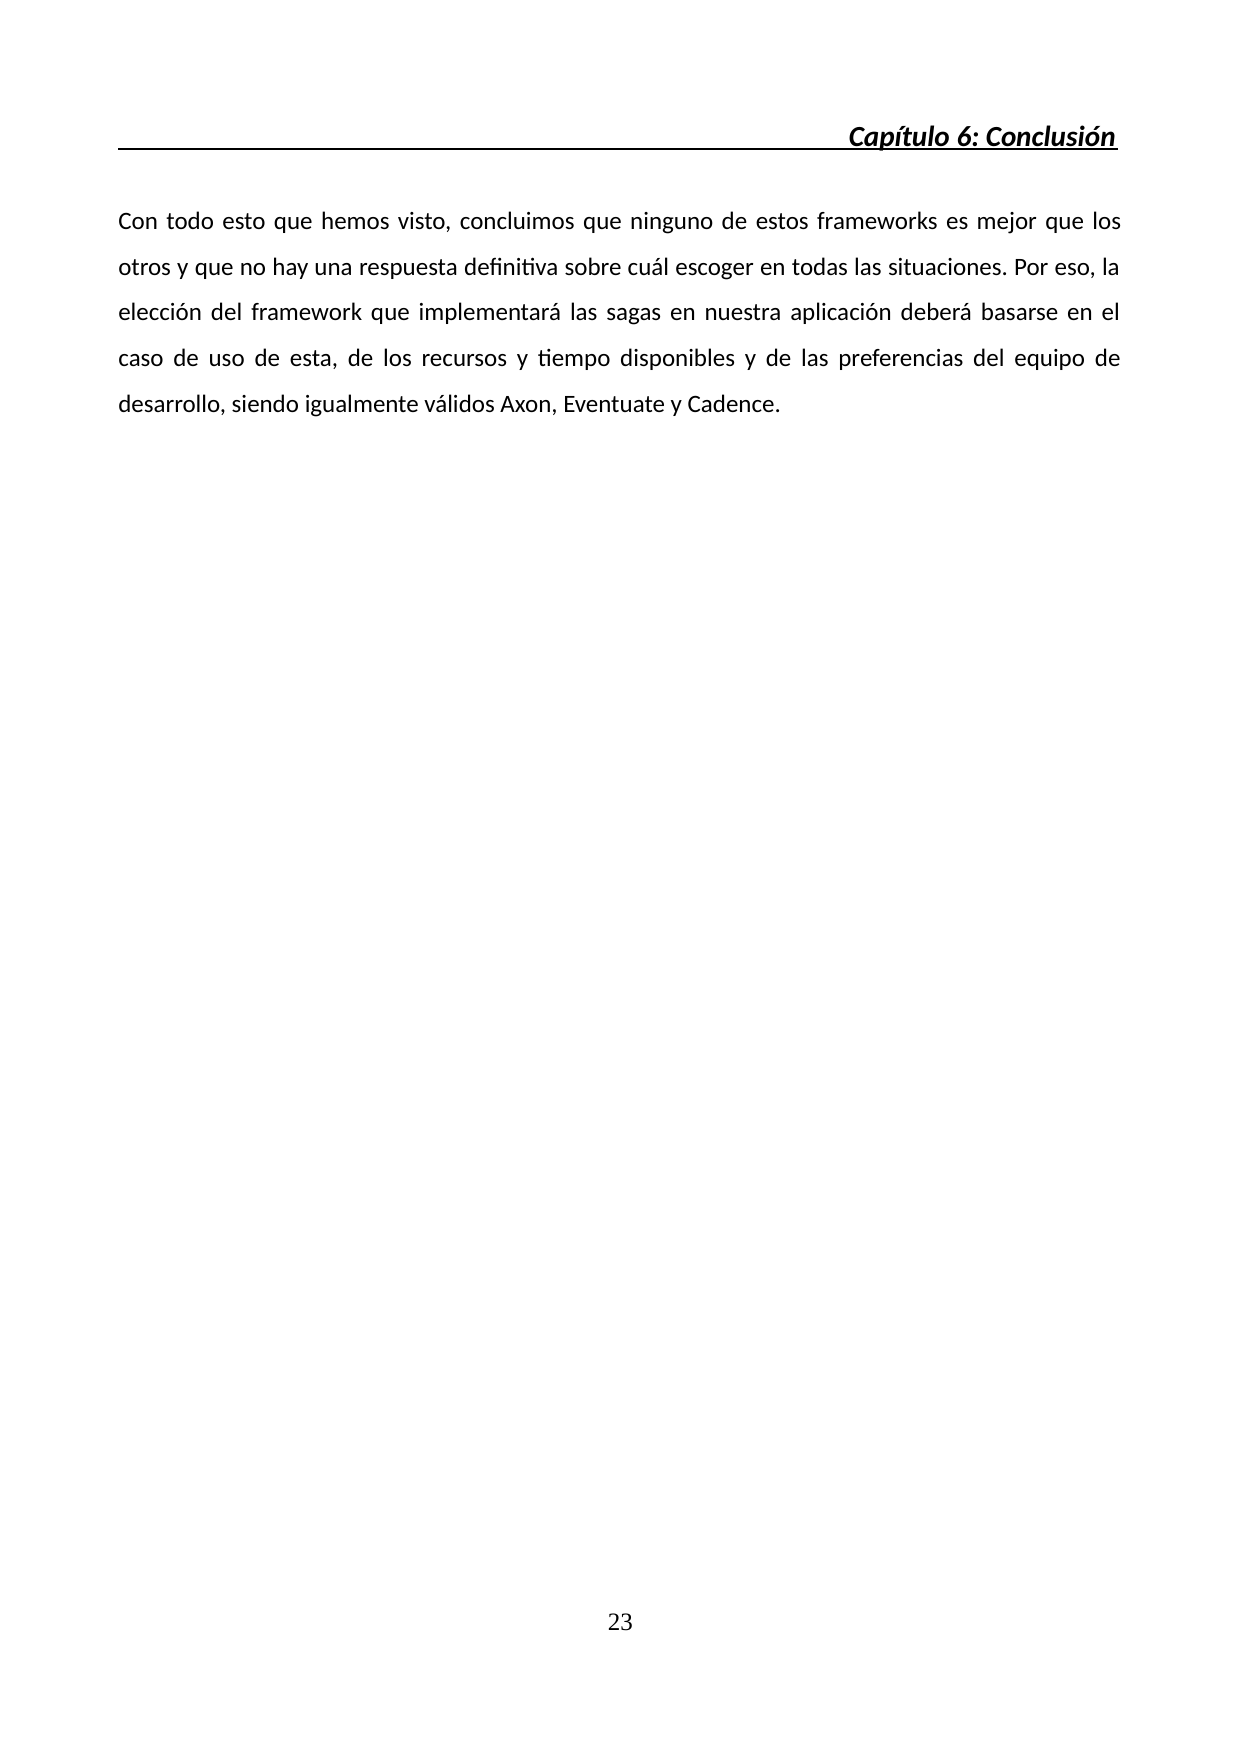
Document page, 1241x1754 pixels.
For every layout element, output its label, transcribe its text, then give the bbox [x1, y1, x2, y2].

text Con todo esto que hemos visto, concluimos que ninguno de estos frameworks es mejor que los otros y que no hay una respuesta definitiva sobre cuál escoger en todas las situaciones. Por eso, la elección del framework que implementará las sagas en nuestra aplicación deberá basarse en el caso de uso de esta, de los recursos y tiempo disponibles y de las preferencias del equipo de desarrollo, siendo igualmente válidos Axon, Eventuate y Cadence. [118, 205, 1122, 418]
